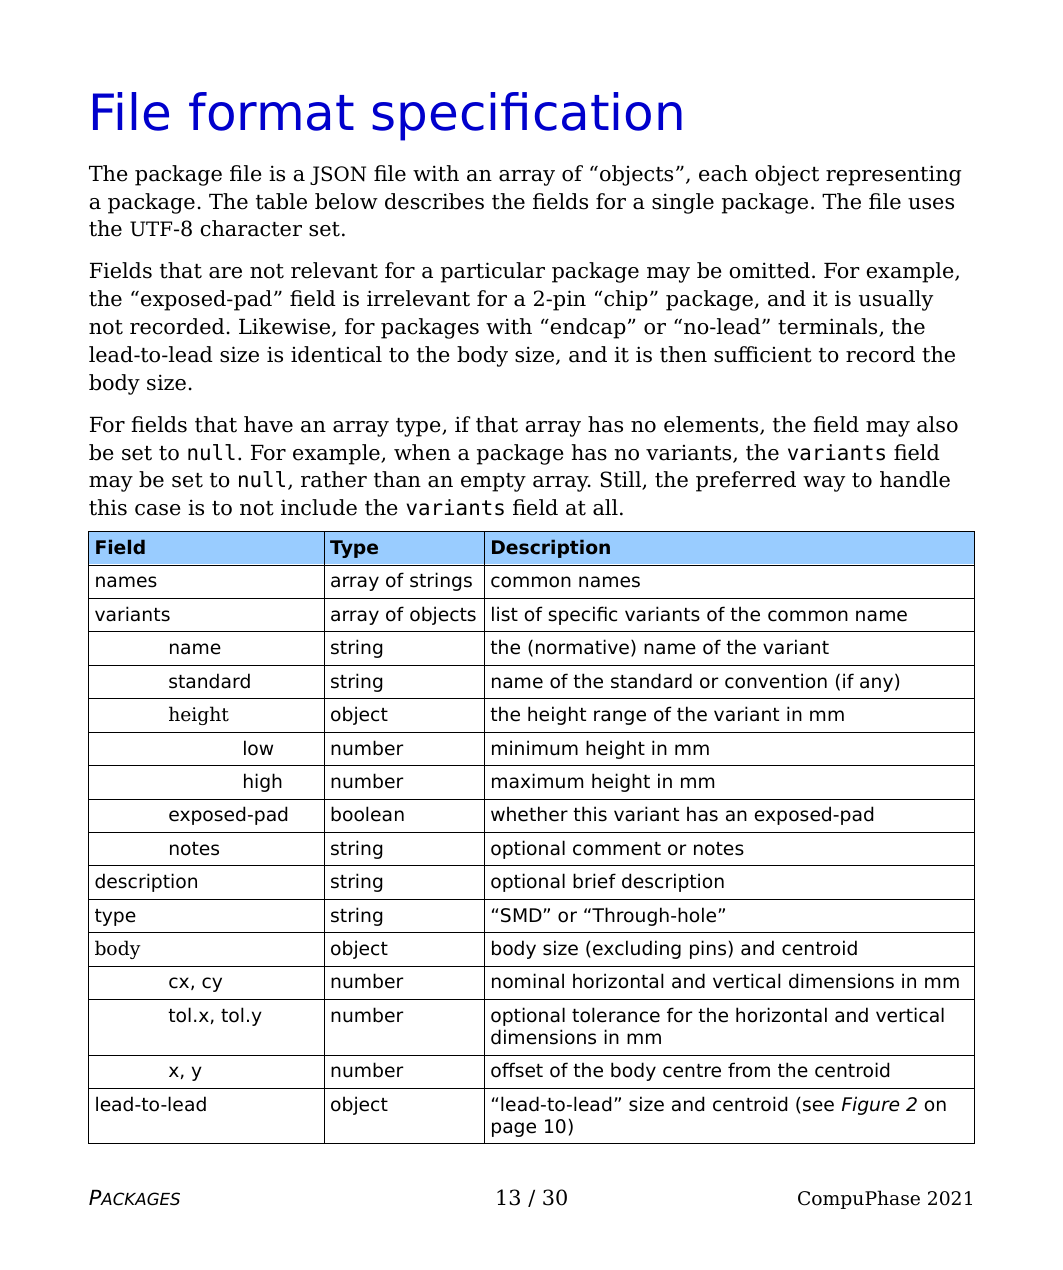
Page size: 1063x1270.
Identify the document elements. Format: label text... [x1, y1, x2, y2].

table_cell nominal horizontal and vertical dimensions in mm [485, 967, 974, 999]
table_header Description [485, 532, 974, 564]
text For fields that have an array type, if that array has no elements, the field may also be set to null. For example, when a package has no variants, the variants field may be set to null, rather than an empty array. Still, the preferred way to handle this case is to not include the variants field at all. [88, 413, 974, 520]
table_cell body size (excluding pins) and centroid [485, 933, 974, 966]
table_cell object [325, 1089, 484, 1143]
subtitle File format specification [88, 84, 974, 142]
table_cell exposed-pad [89, 800, 324, 832]
table_cell optional tolerance for the horizontal and vertical dimensions in mm [485, 1000, 974, 1054]
table_cell number [325, 967, 484, 999]
table_cell variants [89, 599, 324, 631]
table_cell “lead-to-lead” size and centroid (see Figure 2 on page 10) [485, 1089, 974, 1143]
table_cell list of specific variants of the common name [485, 599, 974, 631]
table_header Field [89, 532, 324, 564]
table_cell type [89, 900, 324, 932]
table_cell object [325, 933, 484, 966]
table_cell string [325, 833, 484, 865]
table_header Type [325, 532, 484, 564]
table_cell description [89, 866, 324, 899]
table_cell height [89, 699, 324, 732]
table_cell number [325, 1000, 484, 1054]
table_cell tol.x, tol.y [89, 1000, 324, 1054]
table_cell name [89, 632, 324, 665]
text Fields that are not relevant for a particular package may be omitted. For example, the “exposed-pad” field is irrelevant for a 2-pin “chip” package, and it is usually not recorded. Likewise, for packages with “endcap” or “no-lead” terminals, the lead-to-lead size is identical to the body size, and it is then sufficient to record the body size. [88, 259, 974, 395]
table_cell maximum height in mm [485, 766, 974, 798]
table_cell string [325, 666, 484, 698]
table_cell name of the standard or convention (if any) [485, 666, 974, 698]
table_cell high [89, 766, 324, 798]
table_cell the (normative) name of the variant [485, 632, 974, 665]
table_cell low [89, 733, 324, 765]
table_cell number [325, 733, 484, 765]
table_cell string [325, 632, 484, 665]
table_cell standard [89, 666, 324, 698]
table_cell optional comment or notes [485, 833, 974, 865]
table_cell string [325, 900, 484, 932]
table_cell number [325, 1056, 484, 1088]
table_cell minimum height in mm [485, 733, 974, 765]
table_cell body [89, 933, 324, 966]
table_cell boolean [325, 800, 484, 832]
table_cell “SMD” or “Through-hole” [485, 900, 974, 932]
table_cell lead-to-lead [89, 1089, 324, 1143]
table_cell names [89, 566, 324, 598]
table_cell offset of the body centre from the centroid [485, 1056, 974, 1088]
table_cell array of objects [325, 599, 484, 631]
table_cell object [325, 699, 484, 732]
table_cell whether this variant has an exposed-pad [485, 800, 974, 832]
table_cell cx, cy [89, 967, 324, 999]
text The package file is a JSON file with an array of “objects”, each object representing a package. The table below describes the fields for a single package. The file uses the UTF-8 character set. [88, 162, 974, 242]
table_cell notes [89, 833, 324, 865]
table_cell string [325, 866, 484, 899]
table_cell array of strings [325, 566, 484, 598]
table_cell the height range of the variant in mm [485, 699, 974, 732]
table_cell optional brief description [485, 866, 974, 899]
table_cell x, y [89, 1056, 324, 1088]
table_cell number [325, 766, 484, 798]
table_cell common names [485, 566, 974, 598]
